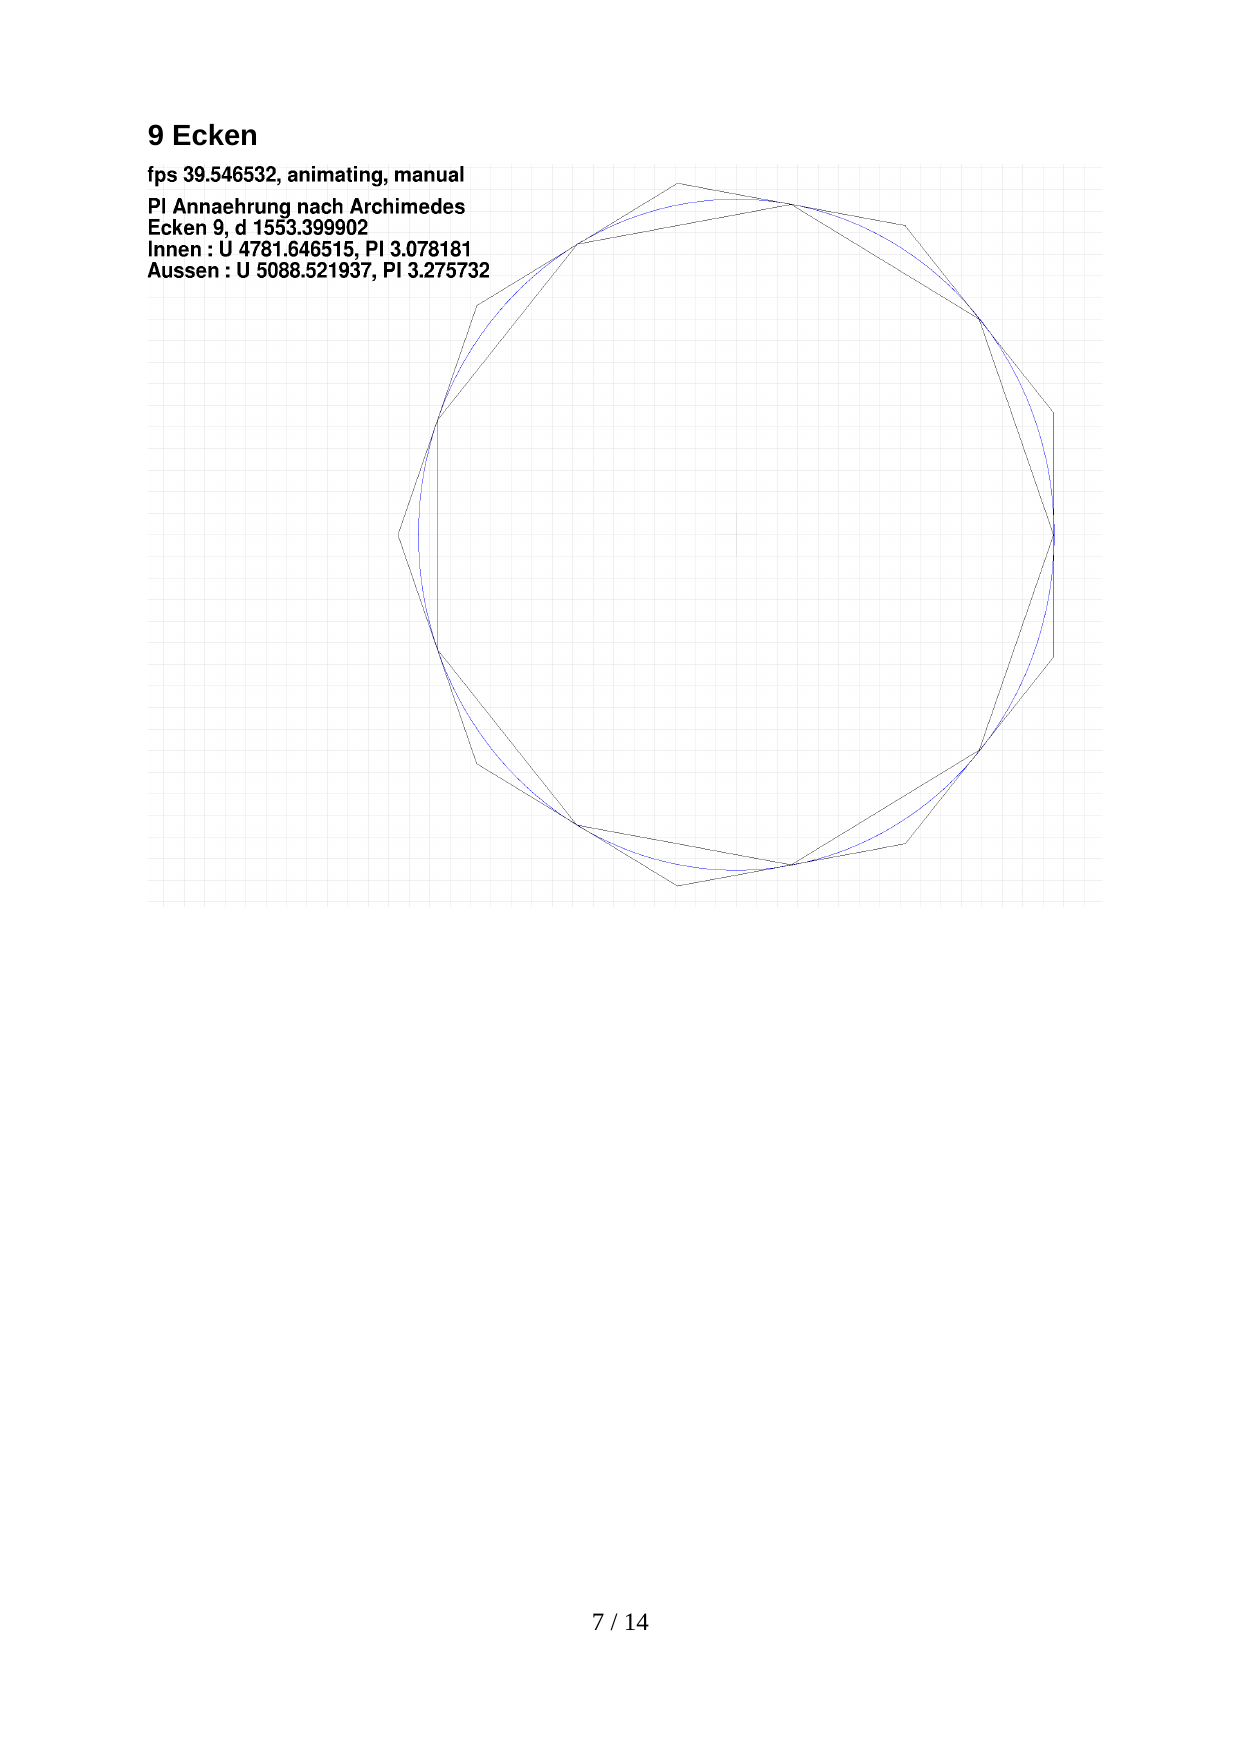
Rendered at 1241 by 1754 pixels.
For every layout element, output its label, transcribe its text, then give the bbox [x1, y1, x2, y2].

subtitle 9 Ecken [148, 118, 1093, 152]
picture [147, 164, 1103, 907]
